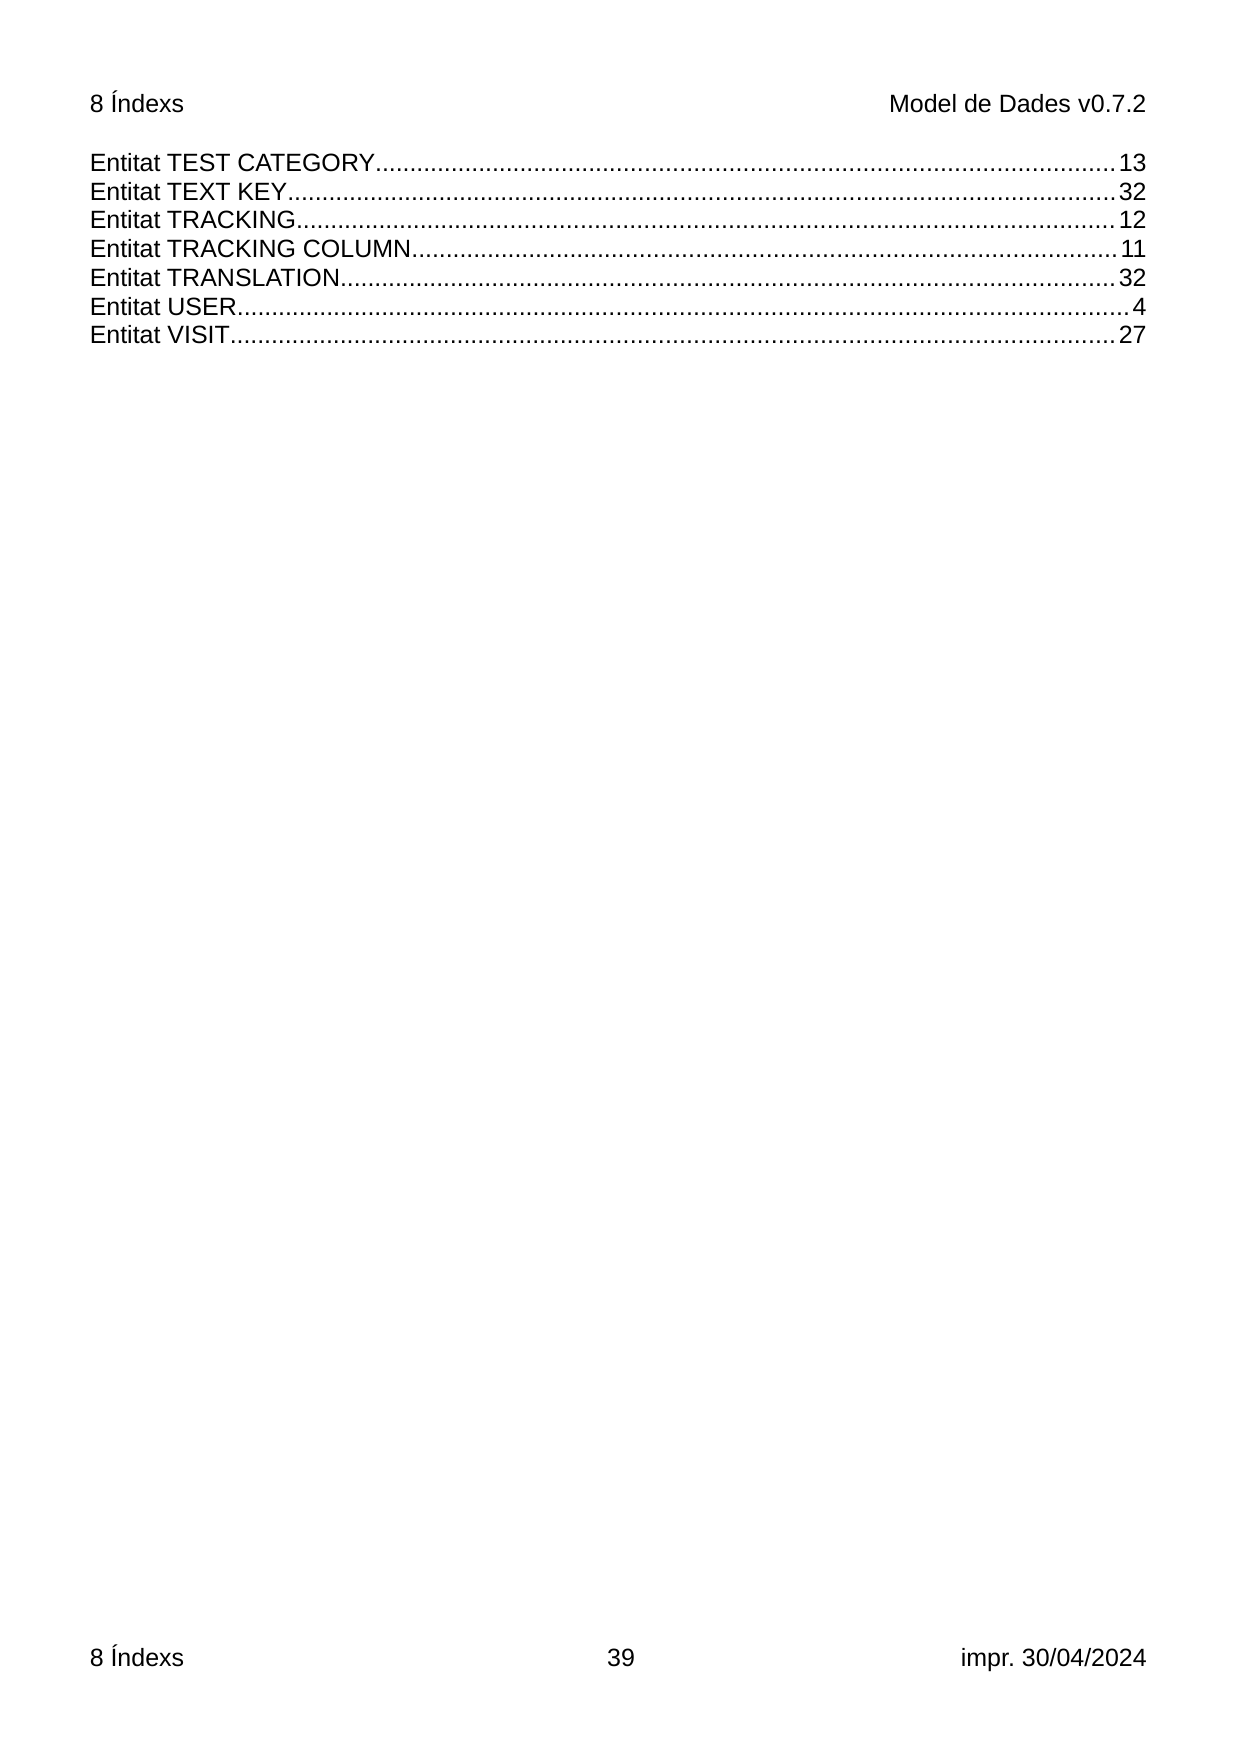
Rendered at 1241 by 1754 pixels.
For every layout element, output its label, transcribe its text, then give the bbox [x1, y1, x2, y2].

text Entitat VISIT 27 [89, 320, 1146, 349]
text Entitat TRANSLATION 32 [89, 263, 1146, 291]
text Entitat TEST CATEGORY 13 [89, 148, 1146, 176]
text Entitat USER 4 [89, 291, 1146, 320]
text Entitat TEXT KEY 32 [89, 176, 1146, 205]
text Entitat TRACKING COLUMN 11 [89, 234, 1146, 263]
text Entitat TRACKING 12 [89, 205, 1146, 234]
